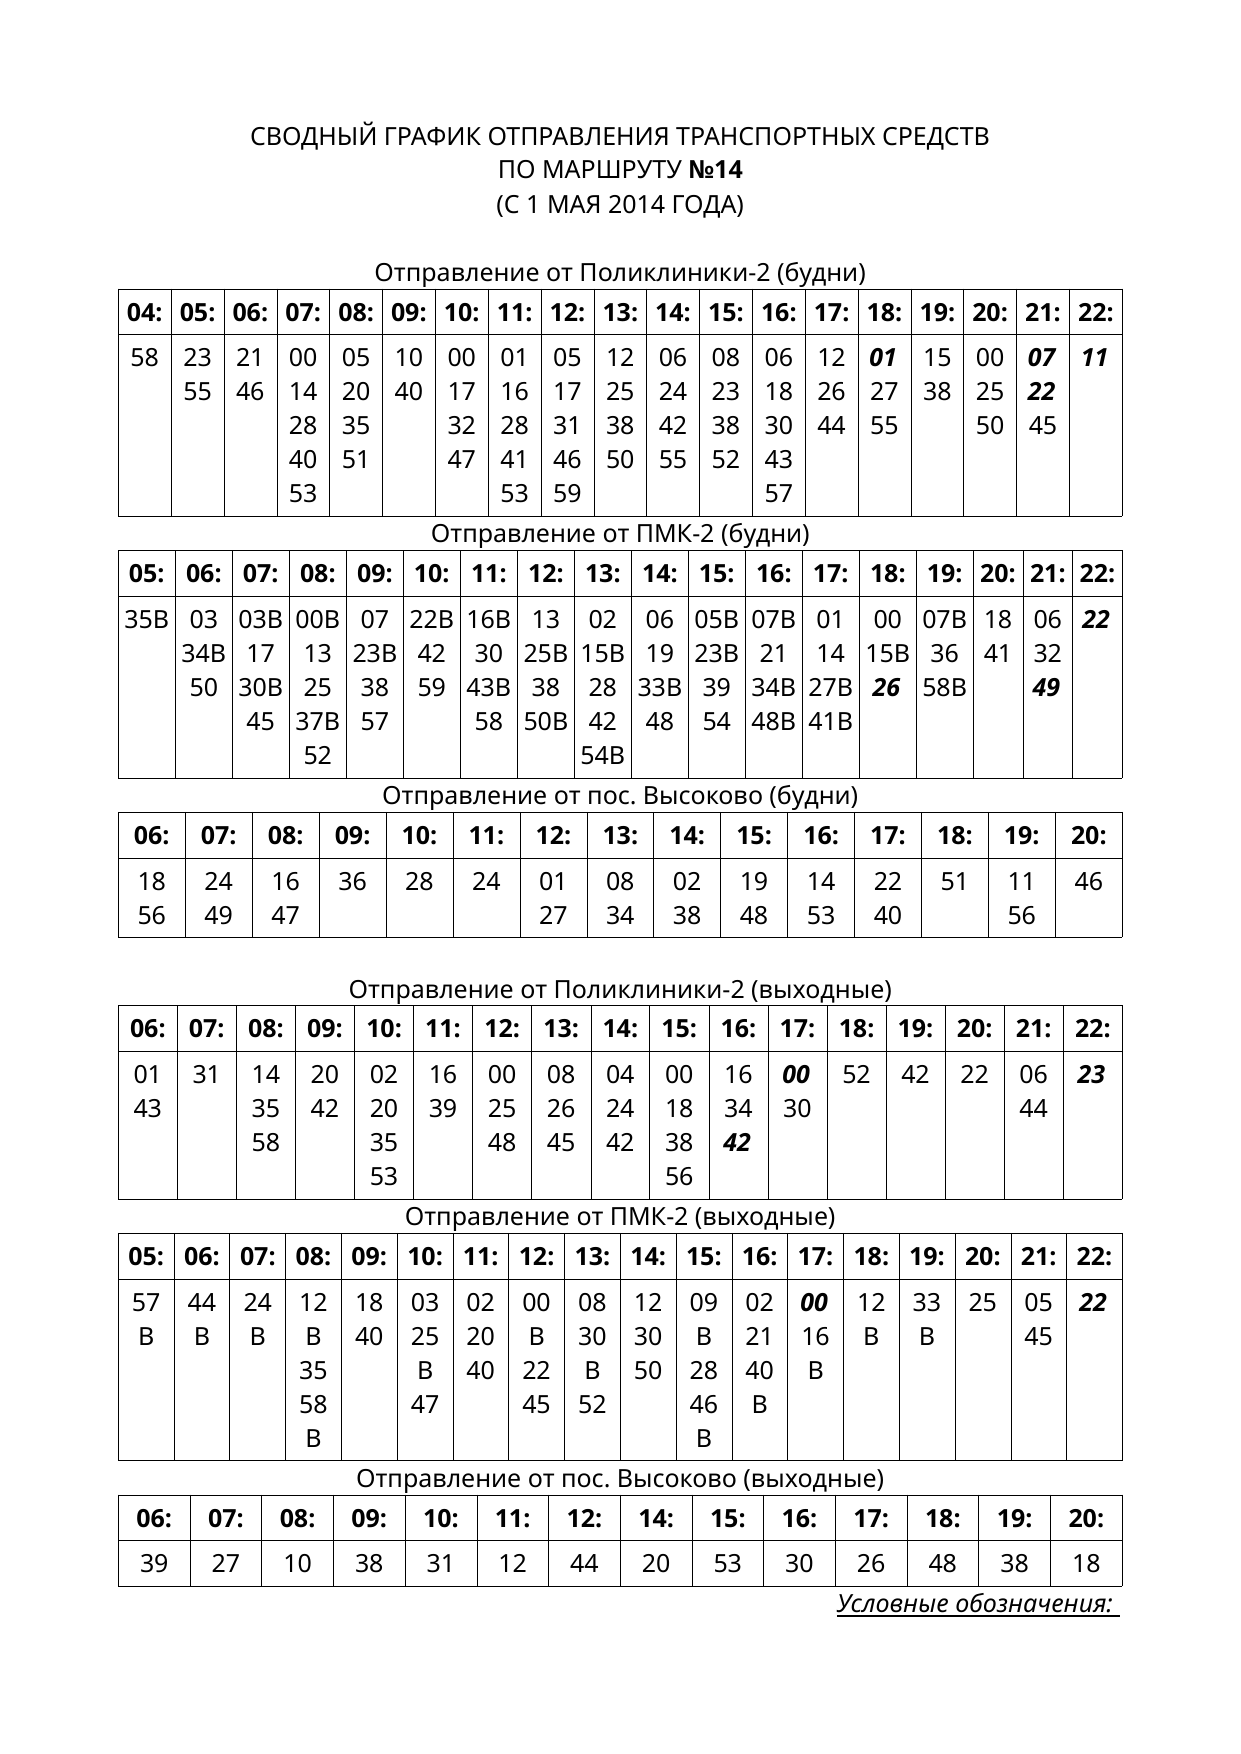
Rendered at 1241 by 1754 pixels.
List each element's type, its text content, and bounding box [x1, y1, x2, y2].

table_header 06: [176, 551, 232, 596]
table_header 11: [454, 813, 520, 857]
table_header 09: [342, 1234, 397, 1278]
table_header 13: [595, 290, 646, 334]
table_cell 30 [764, 1541, 835, 1586]
table_header 12: [518, 551, 574, 596]
table_header 06: [225, 290, 277, 334]
table_header 13: [532, 1006, 591, 1051]
table_header 17: [803, 551, 859, 596]
table_cell 38 [979, 1541, 1050, 1586]
table_header 16: [764, 1496, 835, 1540]
table_header 17: [788, 1234, 843, 1278]
table_cell 01 14 27В 41В [803, 597, 859, 778]
table_header 12: [509, 1234, 564, 1278]
table_cell 24 [454, 859, 520, 937]
table_cell 08 23 38 52 [700, 335, 752, 516]
table_header 12: [521, 813, 587, 857]
table_cell 06 19 33В 48 [632, 597, 688, 778]
table_header 22: [1067, 1234, 1122, 1278]
table_cell 22В 42 59 [404, 597, 460, 778]
table_cell 03 25В 47 [398, 1280, 453, 1460]
table_header 08: [262, 1496, 333, 1540]
table_header 18: [844, 1234, 899, 1278]
table_cell 00В 13 25 37В 52 [290, 597, 346, 778]
table_header 16: [710, 1006, 768, 1051]
table_header 14: [647, 290, 699, 334]
table_header 18: [828, 1006, 886, 1051]
table_cell 39 [119, 1541, 190, 1586]
table_header 18: [860, 551, 916, 596]
table_cell 35В [119, 597, 175, 778]
table_header 22: [1070, 290, 1122, 334]
table_cell 44 [549, 1541, 620, 1586]
table_cell 03В 17 30В 45 [233, 597, 289, 778]
table_header 13: [565, 1234, 620, 1278]
table_cell 58 [119, 335, 171, 516]
table_header 20: [946, 1006, 1004, 1051]
table_cell 19 48 [721, 859, 787, 937]
table_cell 08 26 45 [532, 1052, 591, 1199]
table_header 11: [489, 290, 541, 334]
table_cell 26 [836, 1541, 907, 1586]
table_header 15: [721, 813, 787, 857]
text (С 1 МАЯ 2014 ГОДА) [118, 186, 1122, 220]
table_cell 24В [230, 1280, 285, 1460]
table_cell 14 35 58 [237, 1052, 295, 1199]
table_cell 00 30 [769, 1052, 827, 1199]
table_cell 23 55 [172, 335, 224, 516]
table_header 20: [974, 551, 1023, 596]
table_header 19: [989, 813, 1055, 857]
table_cell 00 14 28 40 53 [278, 335, 329, 516]
table_header 08: [253, 813, 319, 857]
text Отправление от Поликлиники-2 (выходные) [118, 971, 1122, 1005]
table_cell 27 [191, 1541, 261, 1586]
table_header 10: [398, 1234, 453, 1278]
table_cell 16 47 [253, 859, 319, 937]
table_header 14: [592, 1006, 649, 1051]
table_header 09: [296, 1006, 354, 1051]
table_header 10: [387, 813, 453, 857]
table_header 10: [404, 551, 460, 596]
table_header 17: [855, 813, 921, 857]
table_header 09: [320, 813, 386, 857]
table_header 07: [233, 551, 289, 596]
table_cell 01 16 28 41 53 [489, 335, 541, 516]
table_header 21: [1012, 1234, 1066, 1278]
table_cell 48 [908, 1541, 978, 1586]
table_cell 09В 28 46В [677, 1280, 732, 1460]
table_cell 01 43 [119, 1052, 177, 1199]
table_header 10: [406, 1496, 477, 1540]
table_cell 33В [900, 1280, 955, 1460]
table_header 20: [1056, 813, 1122, 857]
table_header 22: [1064, 1006, 1122, 1051]
table_header 16: [733, 1234, 787, 1278]
table_header 07: [230, 1234, 285, 1278]
table_header 07: [186, 813, 252, 857]
table_cell 07В 21 34В 48В [746, 597, 802, 778]
table_header 13: [575, 551, 631, 596]
table_cell 08 30В 52 [565, 1280, 620, 1460]
text ПО МАРШРУТУ №14 [118, 152, 1122, 186]
table_header 19: [917, 551, 973, 596]
table_header 11: [454, 1234, 508, 1278]
table_cell 23 [1064, 1052, 1122, 1199]
table_cell 01 27 55 [859, 335, 911, 516]
table_cell 05 45 [1012, 1280, 1066, 1460]
table_header 16: [788, 813, 854, 857]
table_cell 53 [693, 1541, 763, 1586]
table_header 11: [478, 1496, 548, 1540]
table_cell 00В 22 45 [509, 1280, 564, 1460]
table_header 22: [1073, 551, 1122, 596]
table_cell 28 [387, 859, 453, 937]
text Отправление от пос. Высоково (будни) [118, 779, 1122, 812]
table_header 15: [650, 1006, 709, 1051]
table_header 21: [1024, 551, 1072, 596]
table_cell 02 38 [654, 859, 720, 937]
table_header 05: [119, 551, 175, 596]
table_cell 12В [844, 1280, 899, 1460]
table_cell 07 23В 38 57 [347, 597, 403, 778]
table_cell 51 [922, 859, 988, 937]
table_header 08: [286, 1234, 341, 1278]
table_header 12: [542, 290, 594, 334]
table_cell 52 [828, 1052, 886, 1199]
table_cell 14 53 [788, 859, 854, 937]
text Отправление от пос. Высоково (выходные) [118, 1461, 1122, 1494]
table_cell 08 34 [588, 859, 653, 937]
table_cell 00 18 38 56 [650, 1052, 709, 1199]
table_header 17: [769, 1006, 827, 1051]
table_cell 25 [956, 1280, 1011, 1460]
table_header 19: [887, 1006, 945, 1051]
table_cell 22 [1073, 597, 1122, 778]
table_header 19: [979, 1496, 1050, 1540]
table_cell 15 38 [912, 335, 963, 516]
table_header 09: [334, 1496, 405, 1540]
table_header 17: [806, 290, 858, 334]
table_header 14: [654, 813, 720, 857]
table_cell 05 17 31 46 59 [542, 335, 594, 516]
table_cell 07 22 45 [1017, 335, 1069, 516]
table_cell 07В 36 58В [917, 597, 973, 778]
table_header 15: [677, 1234, 732, 1278]
table_cell 06 32 49 [1024, 597, 1072, 778]
table_header 19: [912, 290, 963, 334]
table_cell 00 25 50 [964, 335, 1016, 516]
table_header 15: [693, 1496, 763, 1540]
table_header 06: [119, 1006, 177, 1051]
table_cell 22 [1067, 1280, 1122, 1460]
table_cell 44В [175, 1280, 229, 1460]
table_header 08: [237, 1006, 295, 1051]
table_cell 16В 30 43В 58 [461, 597, 517, 778]
table_cell 11 [1070, 335, 1122, 516]
table_header 11: [414, 1006, 472, 1051]
table_cell 01 27 [521, 859, 587, 937]
table_cell 22 [946, 1052, 1004, 1199]
table_cell 04 24 42 [592, 1052, 649, 1199]
table_cell 46 [1056, 859, 1122, 937]
table_cell 13 25В 38 50В [518, 597, 574, 778]
table_cell 02 20 40 [454, 1280, 508, 1460]
table_cell 31 [406, 1541, 477, 1586]
table_cell 05В 23В 39 54 [689, 597, 745, 778]
table_header 17: [836, 1496, 907, 1540]
table_cell 10 [262, 1541, 333, 1586]
table_cell 57В [119, 1280, 174, 1460]
table_header 18: [922, 813, 988, 857]
text СВОДНЫЙ ГРАФИК ОТПРАВЛЕНИЯ ТРАНСПОРТНЫХ СРЕДСТВ [118, 118, 1122, 152]
table_cell 10 40 [383, 335, 435, 516]
table_cell 20 [621, 1541, 692, 1586]
table_cell 06 44 [1005, 1052, 1063, 1199]
table_header 16: [746, 551, 802, 596]
table_cell 38 [334, 1541, 405, 1586]
table_header 08: [330, 290, 382, 334]
table_header 07: [191, 1496, 261, 1540]
table_cell 06 24 42 55 [647, 335, 699, 516]
table_header 06: [175, 1234, 229, 1278]
table_cell 36 [320, 859, 386, 937]
table_cell 18 41 [974, 597, 1023, 778]
table_cell 12В 35 58В [286, 1280, 341, 1460]
text Отправление от ПМК-2 (выходные) [118, 1200, 1122, 1233]
table_header 04: [119, 290, 171, 334]
table_header 06: [119, 1496, 190, 1540]
table_header 08: [290, 551, 346, 596]
table_cell 22 40 [855, 859, 921, 937]
table_cell 12 26 44 [806, 335, 858, 516]
table_header 10: [355, 1006, 413, 1051]
table_cell 16 39 [414, 1052, 472, 1199]
table_header 20: [964, 290, 1016, 334]
table_cell 11 56 [989, 859, 1055, 937]
table_cell 18 [1051, 1541, 1122, 1586]
table_header 07: [278, 290, 329, 334]
table_cell 02 20 35 53 [355, 1052, 413, 1199]
table_cell 16 34 42 [710, 1052, 768, 1199]
table_cell 18 40 [342, 1280, 397, 1460]
table_cell 03 34В 50 [176, 597, 232, 778]
table_cell 02 21 40В [733, 1280, 787, 1460]
table_cell 31 [178, 1052, 236, 1199]
table_cell 00 15В 26 [860, 597, 916, 778]
table_cell 20 42 [296, 1052, 354, 1199]
table_header 10: [436, 290, 488, 334]
table_header 14: [632, 551, 688, 596]
table_cell 00 17 32 47 [436, 335, 488, 516]
table_header 11: [461, 551, 517, 596]
text Условные обозначения: [118, 1587, 1122, 1620]
table_cell 00 25 48 [473, 1052, 531, 1199]
table_header 15: [689, 551, 745, 596]
table_header 05: [119, 1234, 174, 1278]
table_header 20: [956, 1234, 1011, 1278]
table_header 18: [859, 290, 911, 334]
table_header 09: [383, 290, 435, 334]
table_header 14: [621, 1234, 676, 1278]
table_header 19: [900, 1234, 955, 1278]
table_cell 02 15В 28 42 54В [575, 597, 631, 778]
text Отправление от Поликлиники-2 (будни) [118, 254, 1122, 288]
table_cell 05 20 35 51 [330, 335, 382, 516]
table_header 13: [588, 813, 653, 857]
table_cell 24 49 [186, 859, 252, 937]
table_header 05: [172, 290, 224, 334]
table_header 21: [1005, 1006, 1063, 1051]
table_header 18: [908, 1496, 978, 1540]
table_cell 21 46 [225, 335, 277, 516]
table_cell 12 [478, 1541, 548, 1586]
table_header 14: [621, 1496, 692, 1540]
table_header 16: [753, 290, 805, 334]
table_header 15: [700, 290, 752, 334]
table_cell 12 30 50 [621, 1280, 676, 1460]
table_cell 42 [887, 1052, 945, 1199]
table_header 12: [549, 1496, 620, 1540]
table_header 09: [347, 551, 403, 596]
table_header 06: [119, 813, 185, 857]
table_cell 12 25 38 50 [595, 335, 646, 516]
table_header 20: [1051, 1496, 1122, 1540]
table_cell 06 18 30 43 57 [753, 335, 805, 516]
table_header 21: [1017, 290, 1069, 334]
table_cell 18 56 [119, 859, 185, 937]
table_header 07: [178, 1006, 236, 1051]
table_header 12: [473, 1006, 531, 1051]
text Отправление от ПМК-2 (будни) [118, 517, 1122, 550]
table_cell 00 16В [788, 1280, 843, 1460]
